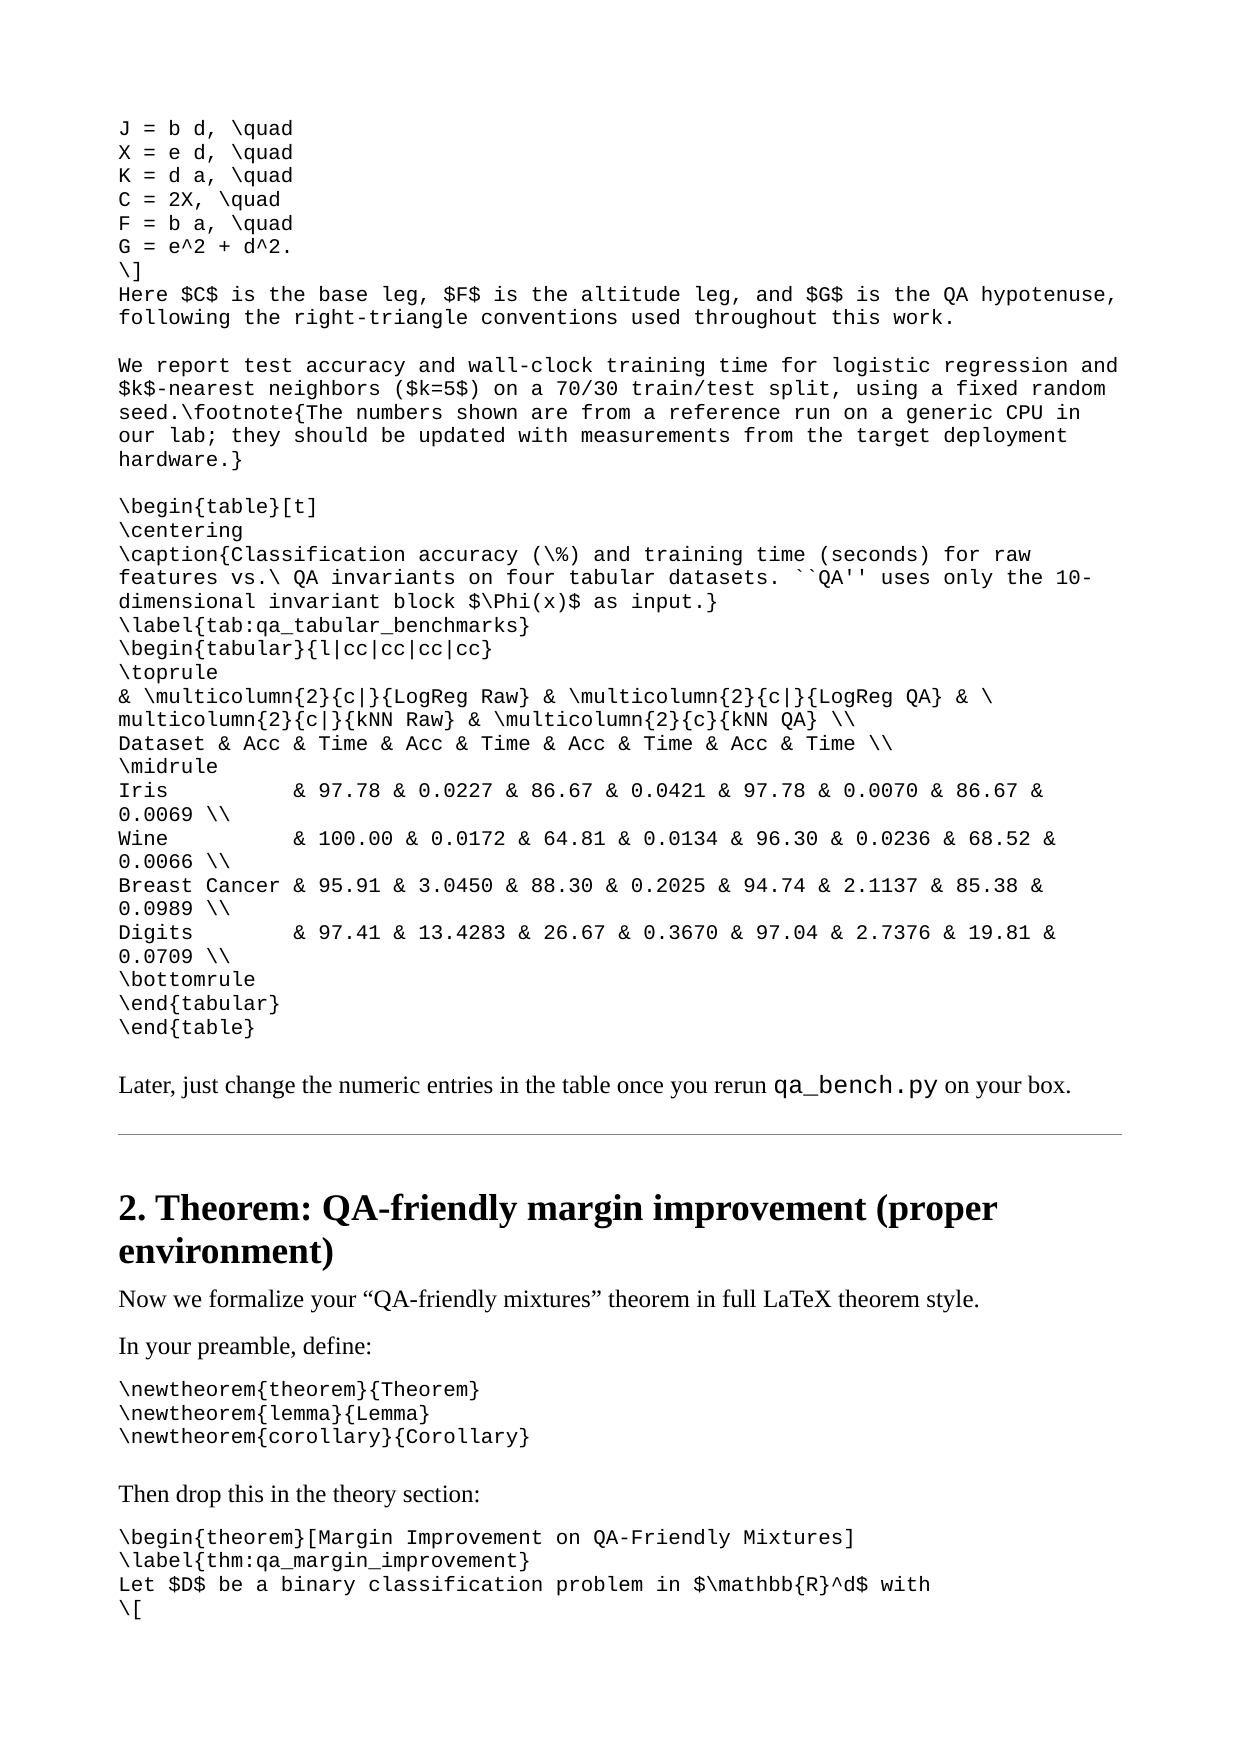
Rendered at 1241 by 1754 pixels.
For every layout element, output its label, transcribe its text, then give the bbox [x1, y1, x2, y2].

text Then drop this in the theory section: [118, 1479, 1122, 1508]
text We report test accuracy and wall-clock training time for logistic regression and $k$-nearest neighbors ($k=5$) on a 70/30 train/test split, using a fixed random seed.\footnote{The numbers shown are from a reference run on a generic CPU in our lab; they should be updated with measurements from the target deployment hardware.} [118, 354, 1122, 473]
text \midrule [118, 757, 1122, 780]
text \newtheorem{corollary}{Corollary} [118, 1426, 1122, 1450]
text \[ [118, 1598, 1122, 1621]
text \end{table} [118, 1017, 1122, 1040]
text Iris & 97.78 & 0.0227 & 86.67 & 0.0421 & 97.78 & 0.0070 & 86.67 & 0.0069 \\ [118, 780, 1122, 827]
text \label{tab:qa_tabular_benchmarks} [118, 615, 1122, 638]
text \label{thm:qa_margin_improvement} [118, 1551, 1122, 1574]
text X = e d, \quad [118, 142, 1122, 165]
text Here $C$ is the base leg, $F$ is the altitude leg, and $G$ is the QA hypotenuse, following the right-triangle conventions used throughout this work. [118, 284, 1122, 331]
text & \multicolumn{2}{c|}{LogReg Raw} & \multicolumn{2}{c|}{LogReg QA} & \multicolumn{2}{c|}{kNN Raw} & \multicolumn{2}{c}{kNN QA} \\ [118, 686, 1122, 733]
text G = e^2 + d^2. [118, 236, 1122, 260]
text \caption{Classification accuracy (\%) and training time (seconds) for raw features vs.\ QA invariants on four tabular datasets. ``QA'' uses only the 10-dimensional invariant block $\Phi(x)$ as input.} [118, 544, 1122, 615]
text \end{tabular} [118, 993, 1122, 1017]
text Dataset & Acc & Time & Acc & Time & Acc & Time & Acc & Time \\ [118, 733, 1122, 757]
text \] [118, 260, 1122, 284]
text Now we formalize your “QA-friendly mixtures” theorem in full LaTeX theorem style. [118, 1284, 1122, 1312]
text \toprule [118, 662, 1122, 686]
subtitle 2. Theorem: QA-friendly margin improvement (proper environment) [118, 1185, 1122, 1271]
text J = b d, \quad [118, 118, 1122, 142]
text \bottomrule [118, 969, 1122, 993]
text \newtheorem{theorem}{Theorem} [118, 1379, 1122, 1402]
text C = 2X, \quad [118, 189, 1122, 213]
text Wine & 100.00 & 0.0172 & 64.81 & 0.0134 & 96.30 & 0.0236 & 68.52 & 0.0066 \\ [118, 827, 1122, 875]
text \begin{table}[t] [118, 496, 1122, 520]
text Let $D$ be a binary classification problem in $\mathbb{R}^d$ with [118, 1574, 1122, 1598]
text Breast Cancer & 95.91 & 3.0450 & 88.30 & 0.2025 & 94.74 & 2.1137 & 85.38 & 0.0989 \\ [118, 875, 1122, 922]
text \begin{tabular}{l|cc|cc|cc|cc} [118, 638, 1122, 662]
text \begin{theorem}[Margin Improvement on QA-Friendly Mixtures] [118, 1527, 1122, 1551]
text K = d a, \quad [118, 165, 1122, 189]
text Digits & 97.41 & 13.4283 & 26.67 & 0.3670 & 97.04 & 2.7376 & 19.81 & 0.0709 \\ [118, 922, 1122, 969]
text Later, just change the numeric entries in the table once you rerun qa_bench.py on your box. [118, 1070, 1122, 1101]
text In your preamble, define: [118, 1331, 1122, 1360]
text \centering [118, 520, 1122, 544]
text \newtheorem{lemma}{Lemma} [118, 1402, 1122, 1426]
text F = b a, \quad [118, 213, 1122, 236]
